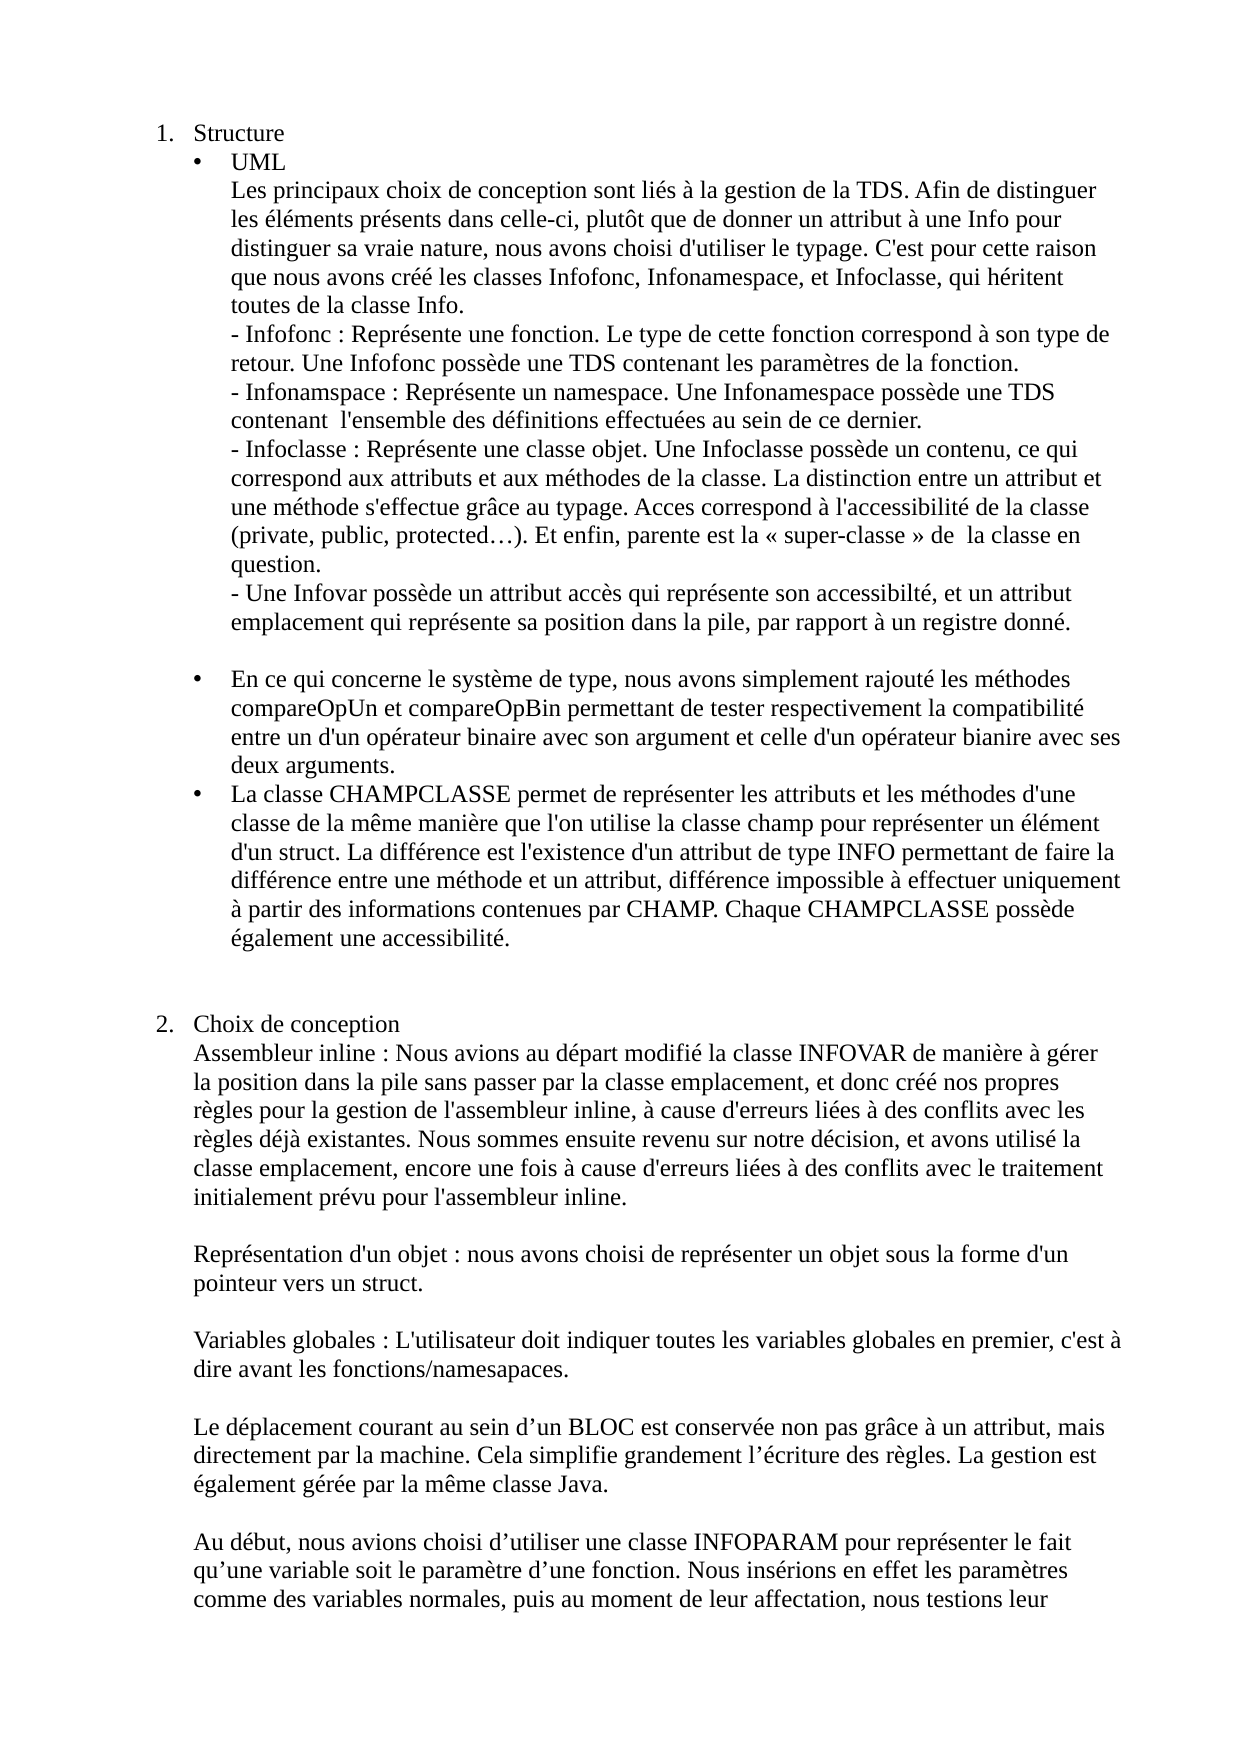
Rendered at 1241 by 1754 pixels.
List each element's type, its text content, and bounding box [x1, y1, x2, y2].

list Structure [156, 118, 1122, 147]
list UML [193, 147, 1122, 176]
list Les principaux choix de conception sont liés à la gestion de la TDS. Afin de distinguer les éléments présents dans celle-ci, plutôt que de donner un attribut à une Info pour distinguer sa vraie nature, nous avons choisi d'utiliser le typage. C'est pour cette raison que nous avons créé les classes Infofonc, Infonamespace, et Infoclasse, qui héritent toutes de la classe Info. [193, 176, 1122, 319]
list Choix de conception [156, 1009, 1122, 1038]
list La classe CHAMPCLASSE permet de représenter les attributs et les méthodes d'une classe de la même manière que l'on utilise la classe champ pour représenter un élément d'un struct. La différence est l'existence d'un attribut de type INFO permettant de faire la différence entre une méthode et un attribut, différence impossible à effectuer uniquement à partir des informations contenues par CHAMP. Chaque CHAMPCLASSE possède également une accessibilité. [193, 779, 1122, 952]
list - Infoclasse : Représente une classe objet. Une Infoclasse possède un contenu, ce qui correspond aux attributs et aux méthodes de la classe. La distinction entre un attribut et une méthode s'effectue grâce au typage. Acces correspond à l'accessibilité de la classe (private, public, protected…). Et enfin, parente est la « super-classe » de la classe en question. [193, 434, 1122, 578]
list Assembleur inline : Nous avions au départ modifié la classe INFOVAR de manière à gérer la position dans la pile sans passer par la classe emplacement, et donc créé nos propres règles pour la gestion de l'assembleur inline, à cause d'erreurs liées à des conflits avec les règles déjà existantes. Nous sommes ensuite revenu sur notre décision, et avons utilisé la classe emplacement, encore une fois à cause d'erreurs liées à des conflits avec le traitement initialement prévu pour l'assembleur inline. [156, 1038, 1122, 1211]
list - Une Infovar possède un attribut accès qui représente son accessibilté, et un attribut emplacement qui représente sa position dans la pile, par rapport à un registre donné. [193, 578, 1122, 636]
list Variables globales : L'utilisateur doit indiquer toutes les variables globales en premier, c'est à dire avant les fonctions/namesapaces. [156, 1326, 1122, 1383]
list Le déplacement courant au sein d’un BLOC est conservée non pas grâce à un attribut, mais directement par la machine. Cela simplifie grandement l’écriture des règles. La gestion est également gérée par la même classe Java. [156, 1412, 1122, 1498]
list Au début, nous avions choisi d’utiliser une classe INFOPARAM pour représenter le fait qu’une variable soit le paramètre d’une fonction. Nous insérions en effet les paramètres comme des variables normales, puis au moment de leur affectation, nous testions leur [156, 1527, 1122, 1613]
list - Infofonc : Représente une fonction. Le type de cette fonction correspond à son type de retour. Une Infofonc possède une TDS contenant les paramètres de la fonction. [193, 319, 1122, 377]
list En ce qui concerne le système de type, nous avons simplement rajouté les méthodes compareOpUn et compareOpBin permettant de tester respectivement la compatibilité entre un d'un opérateur binaire avec son argument et celle d'un opérateur bianire avec ses deux arguments. [193, 664, 1122, 779]
list - Infonamspace : Représente un namespace. Une Infonamespace possède une TDS contenant l'ensemble des définitions effectuées au sein de ce dernier. [193, 377, 1122, 434]
list Représentation d'un objet : nous avons choisi de représenter un objet sous la forme d'un pointeur vers un struct. [156, 1239, 1122, 1297]
